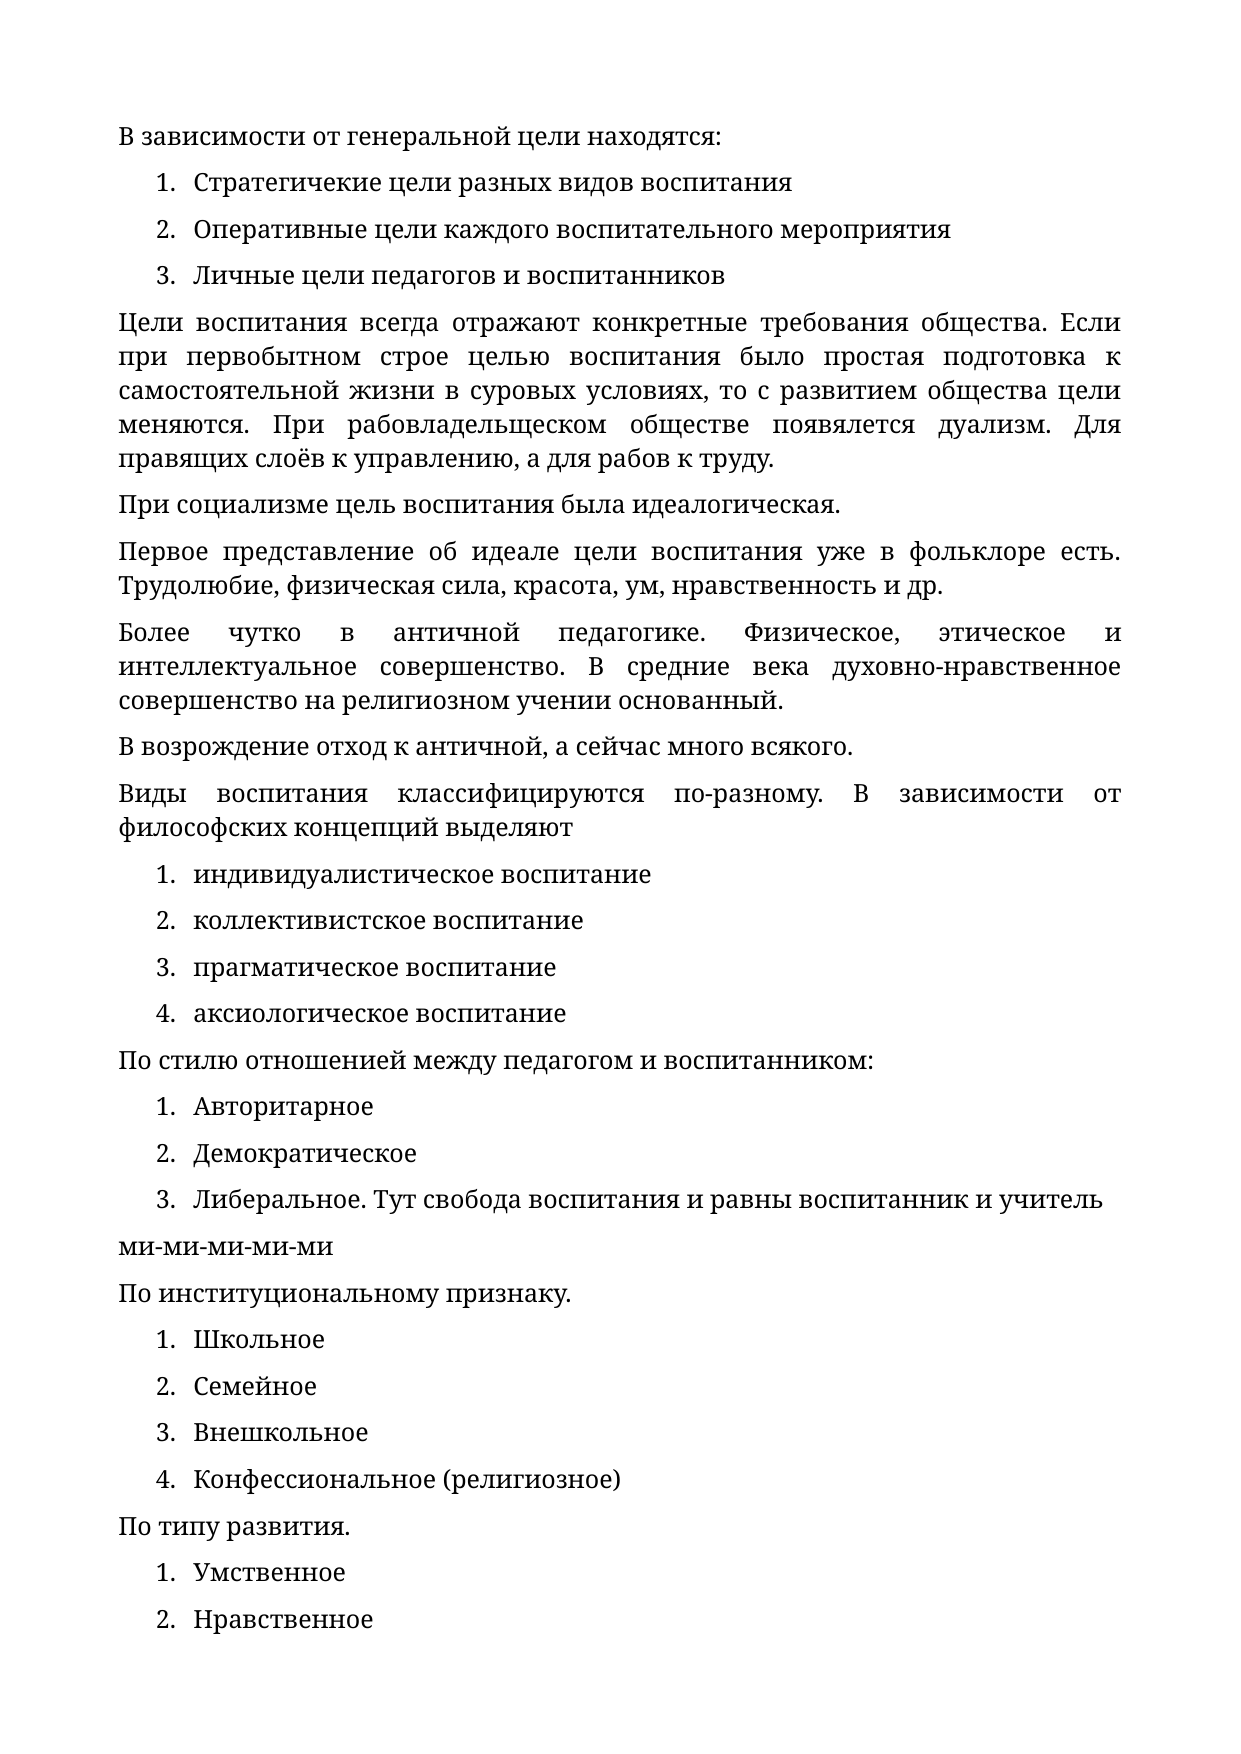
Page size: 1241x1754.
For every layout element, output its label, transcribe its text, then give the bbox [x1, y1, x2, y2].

list Демократическое [156, 1136, 1122, 1170]
text В возрождение отход к античной, а сейчас много всякого. [118, 729, 1122, 763]
list Либеральное. Тут свобода воспитания и равны воспитанник и учитель [156, 1182, 1122, 1216]
text Более чутко в античной педагогике. Физическое, этическое и интеллектуальное совершенство. В средние века духовно-нравственное совершенство на религиозном учении основанный. [118, 614, 1122, 717]
list Умственное [156, 1555, 1122, 1589]
text Виды воспитания классифицируются по-разному. В зависимости от философских концепций выделяют [118, 776, 1122, 844]
text Первое представление об идеале цели воспитания уже в фольклоре есть. Трудолюбие, физическая сила, красота, ум, нравственность и др. [118, 534, 1122, 602]
text По институциональному признаку. [118, 1275, 1122, 1309]
list аксиологическое воспитание [156, 996, 1122, 1030]
list Личные цели педагогов и воспитанников [156, 258, 1122, 292]
list коллективистское воспитание [156, 903, 1122, 937]
list Семейное [156, 1368, 1122, 1402]
list Стратегичекие цели разных видов воспитания [156, 165, 1122, 199]
text По стилю отношенией между педагогом и воспитанником: [118, 1042, 1122, 1077]
text Цели воспитания всегда отражают конкретные требования общества. Если при первобытном строе целью воспитания было простая подготовка к самостоятельной жизни в суровых условиях, то с развитием общества цели меняются. При рабовладельщеском обществе появялется дуализм. Для правящих слоёв к управлению, а для рабов к труду. [118, 304, 1122, 475]
list индивидуалистическое воспитание [156, 856, 1122, 890]
list прагматическое воспитание [156, 949, 1122, 983]
text При социализме цель воспитания была идеалогическая. [118, 487, 1122, 521]
list Конфессиональное (религиозное) [156, 1462, 1122, 1496]
list Школьное [156, 1322, 1122, 1356]
list Нравственное [156, 1601, 1122, 1635]
list Оперативные цели каждого воспитательного мероприятия [156, 211, 1122, 245]
text По типу развития. [118, 1508, 1122, 1542]
list Внешкольное [156, 1415, 1122, 1449]
list Авторитарное [156, 1089, 1122, 1123]
text В зависимости от генеральной цели находятся: [118, 118, 1122, 152]
text ми-ми-ми-ми-ми [118, 1229, 1122, 1263]
